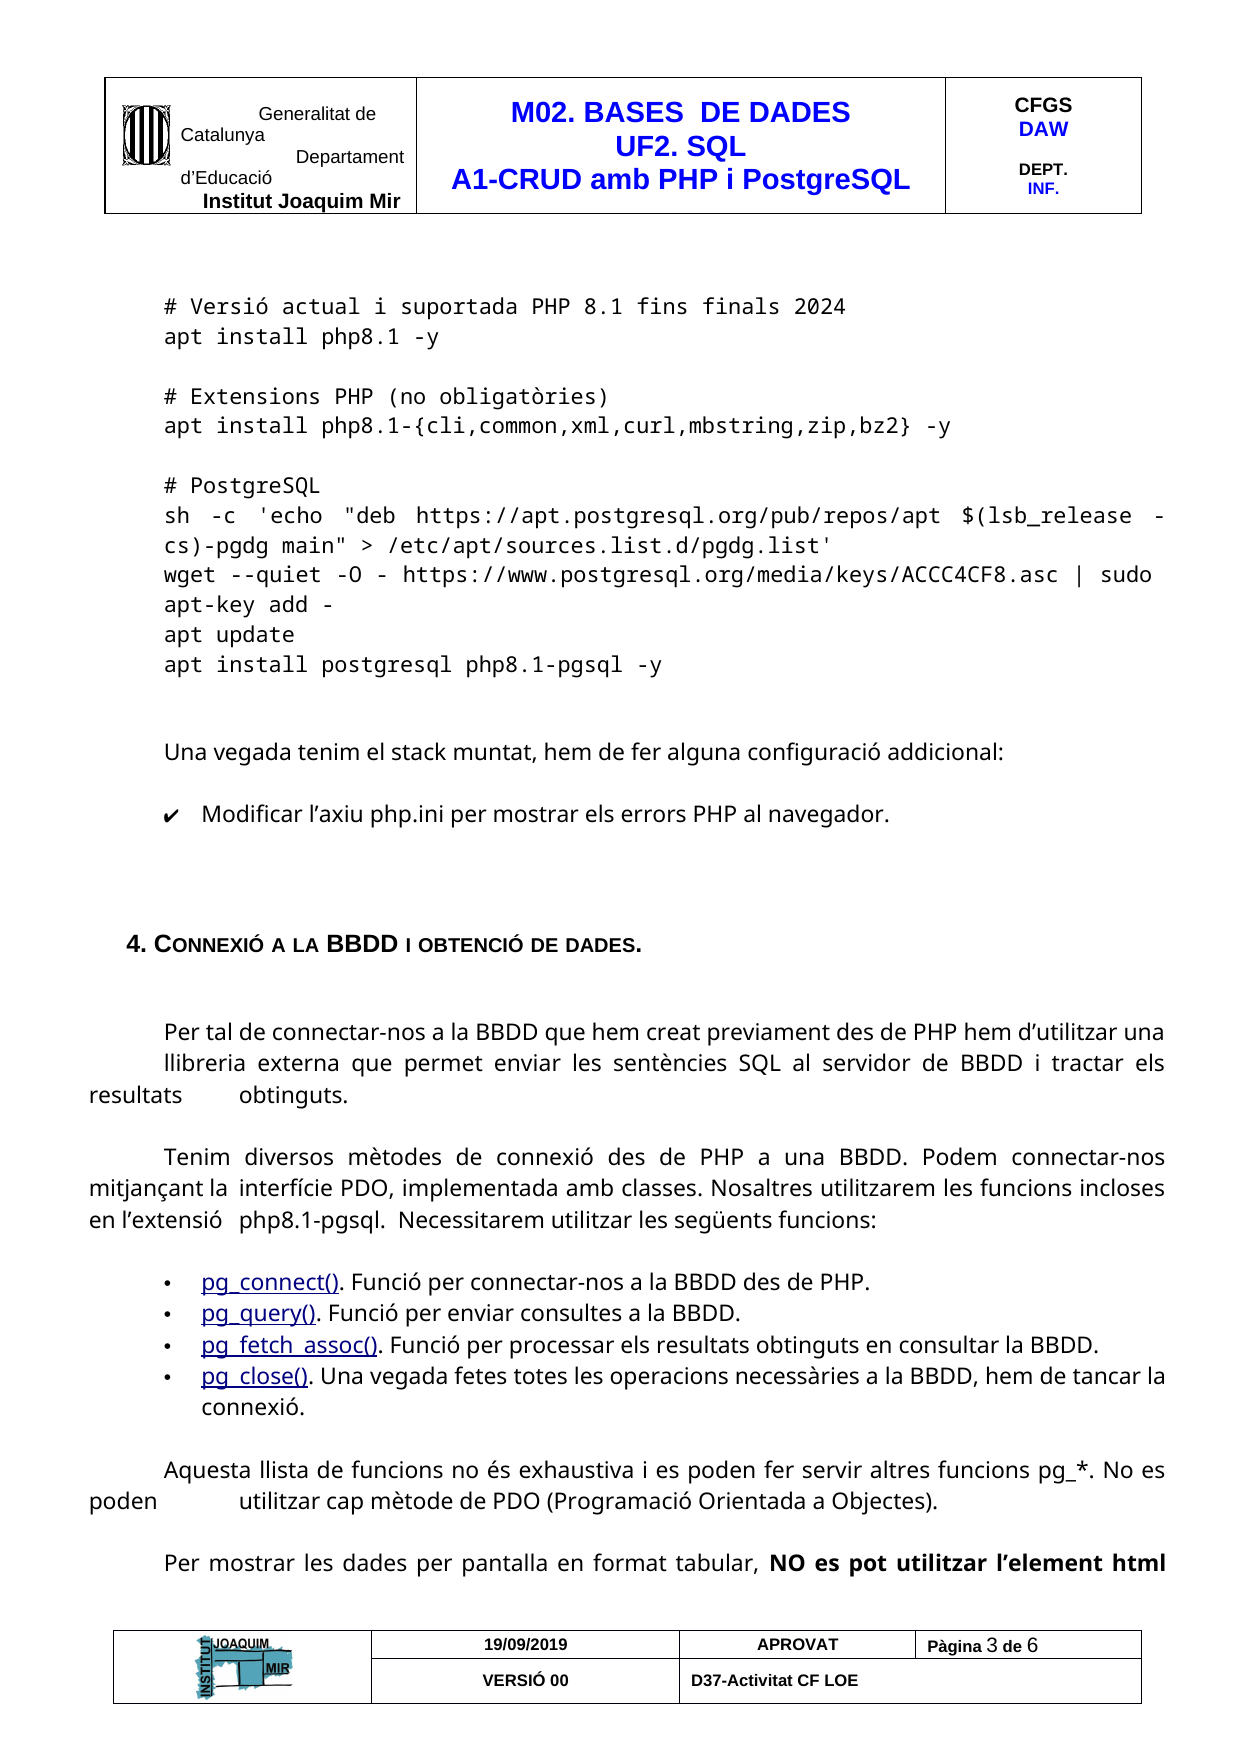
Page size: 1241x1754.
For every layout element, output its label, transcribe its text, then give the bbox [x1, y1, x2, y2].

text Una vegada tenim el stack muntat, hem de fer alguna configuració addicional: [88, 735, 1166, 767]
text Per mostrar les dades per pantalla en format tabular, NO es pot utilitzar l’element html [88, 1547, 1166, 1578]
text apt install postgresql php8.1-pgsql -y [88, 649, 1166, 678]
text wget --quiet -O - https://www.postgresql.org/media/keys/ACCC4CF8.asc | sudo apt-key add - [88, 559, 1166, 619]
text Aquesta llista de funcions no és exhaustiva i es poden fer servir altres funcions pg_*. No es poden utilitzar cap mètode de PDO (Programació Orientada a Objectes). [88, 1453, 1166, 1516]
text Per tal de connectar-nos a la BBDD que hem creat previament des de PHP hem d’utilitzar una llibreria externa que permet enviar les sentències SQL al servidor de BBDD i tractar els resultats obtinguts. [88, 1016, 1166, 1110]
text # Extensions PHP (no obligatòries) [88, 381, 1166, 410]
text # PostgreSQL [88, 470, 1166, 500]
text Tenim diversos mètodes de connexió des de PHP a una BBDD. Podem connectar-nos mitjançant la interfície PDO, implementada amb classes. Nosaltres utilitzarem les funcions incloses en l’extensió php8.1-pgsql. Necessitarem utilitzar les següents funcions: [88, 1141, 1166, 1235]
text apt update [88, 619, 1166, 649]
list pg_query(). Funció per enviar consultes a la BBDD. [163, 1297, 1166, 1328]
list pg_close(). Una vegada fetes totes les operacions necessàries a la BBDD, hem de tancar la connexió. [163, 1360, 1166, 1422]
text sh -c 'echo "deb https://apt.postgresql.org/pub/repos/apt $(lsb_release - cs)-pgdg main" > /etc/apt/sources.list.d/pgdg.list' [88, 500, 1166, 559]
subtitle 4. Connexió a la BBDD i obtenció de dades. [126, 929, 1166, 958]
text # Versió actual i suportada PHP 8.1 fins finals 2024 [88, 291, 1166, 321]
list Modificar l’axiu php.ini per mostrar els errors PHP al navegador. [163, 798, 1166, 829]
text apt install php8.1 -y [88, 321, 1166, 351]
picture [192, 1631, 294, 1703]
list pg_connect(). Funció per connectar-nos a la BBDD des de PHP. [163, 1266, 1166, 1297]
list pg_fetch_assoc(). Funció per processar els resultats obtinguts en consultar la BBDD. [163, 1328, 1166, 1360]
text apt install php8.1-{cli,common,xml,curl,mbstring,zip,bz2} -y [88, 410, 1166, 440]
picture [122, 105, 171, 166]
